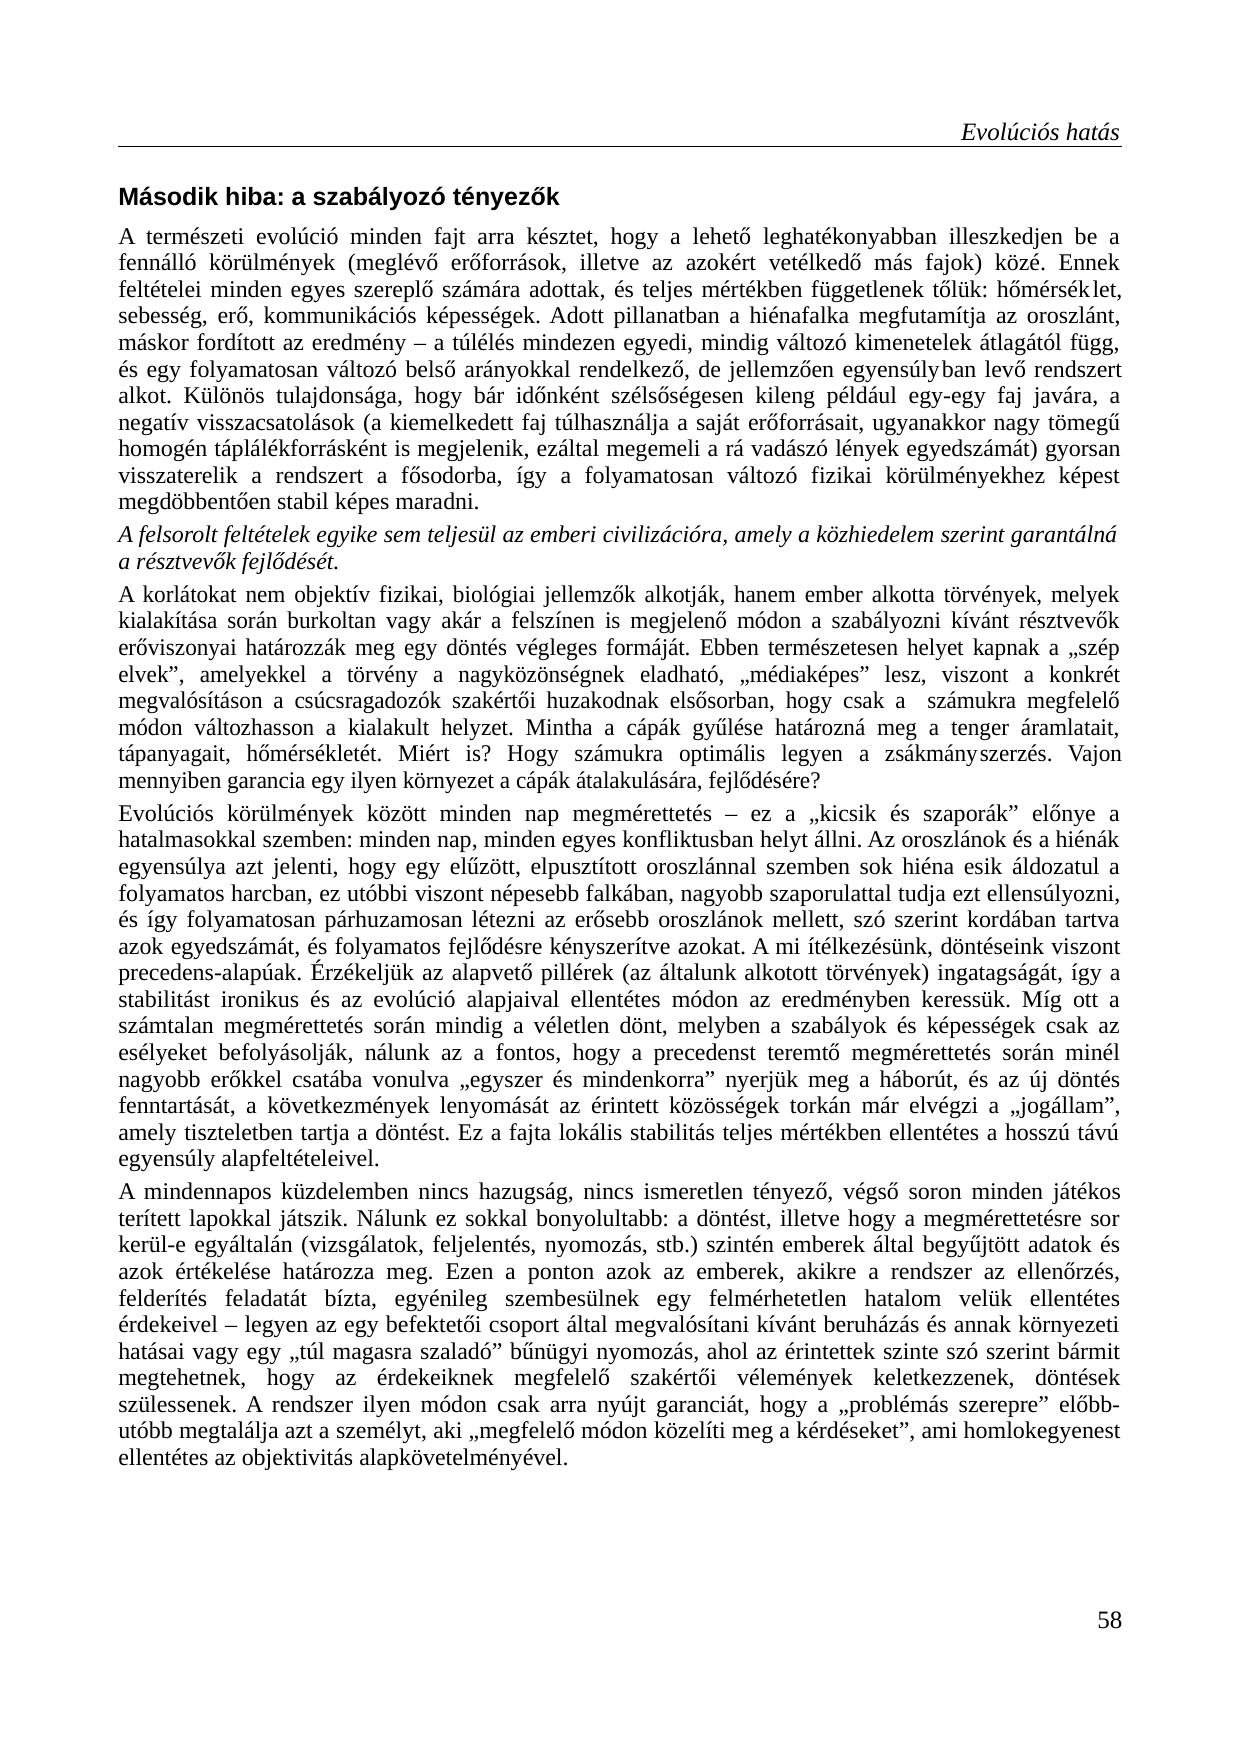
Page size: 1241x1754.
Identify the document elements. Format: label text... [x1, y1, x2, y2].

subtitle Második hiba: a szabályozó tényezők [118, 182, 1122, 210]
text A mindennapos küzdelemben nincs hazugság, nincs ismeretlen tényező, végső soron minden játékos terített lapokkal játszik. Nálunk ez sokkal bonyolultabb: a döntést, illetve hogy a megmérettetésre sor kerül-e egyáltalán (vizsgálatok, feljelentés, nyomozás, stb.) szintén emberek által begyűjtött adatok és azok értékelése határozza meg. Ezen a ponton azok az emberek, akikre a rendszer az ellenőrzés, felderítés feladatát bízta, egyénileg szembesülnek egy felmérhetetlen hatalom velük ellentétes érdekeivel – legyen az egy befektetői csoport által megvalósítani kívánt beruházás és annak környezeti hatásai vagy egy „túl magasra szaladó” bűnügyi nyomozás, ahol az érintettek szinte szó szerint bármit megtehetnek, hogy az érdekeiknek megfelelő szakértői vélemények keletkezzenek, döntések szülessenek. A rendszer ilyen módon csak arra nyújt garanciát, hogy a „problémás szerepre” előbb-utóbb megtalálja azt a személyt, aki „megfelelő módon közelíti meg a kérdéseket”, ami homlokegyenest ellentétes az objektivitás alapkövetelményével. [118, 1178, 1122, 1471]
text A felsorolt feltételek egyike sem teljesül az emberi civilizációra, amely a közhiedelem szerint garantálná a résztvevők fejlődését. [118, 521, 1122, 574]
text A korlátokat nem objektív fizikai, biológiai jellemzők alkotják, hanem ember alkotta törvények, melyek kialakítása során burkoltan vagy akár a felszínen is megjelenő módon a szabályozni kívánt résztvevők erőviszonyai határozzák meg egy döntés végleges formáját. Ebben természetesen helyet kapnak a „szép elvek”, amelyekkel a törvény a nagyközönségnek eladható, „médiaképes” lesz, viszont a konkrét megvalósításon a csúcsragadozók szakértői huzakodnak elsősorban, hogy csak a számukra megfelelő módon változhasson a kialakult helyzet. Mintha a cápák gyűlése határozná meg a tenger áramlatait, tápanyagait, hőmérsékletét. Miért is? Hogy számukra optimális legyen a zsákmány­szerzés. Vajon mennyiben garancia egy ilyen környezet a cápák átalakulására, fejlődésére? [118, 581, 1122, 793]
text A természeti evolúció minden fajt arra késztet, hogy a lehető leghatékonyabban illeszkedjen be a fennálló körülmények (meglévő erőforrások, illetve az azokért vetélkedő más fajok) közé. Ennek feltételei minden egyes szereplő számára adottak, és teljes mértékben függetlenek tőlük: hőmérsék­let, sebesség, erő, kommunikációs képességek. Adott pillanatban a hiénafalka megfutamítja az oroszlánt, máskor fordított az eredmény – a túlélés mindezen egyedi, mindig változó kimenetelek átlagától függ, és egy folyamatosan változó belső arányokkal rendelkező, de jellemzően egyensúly­ban levő rendszert alkot. Különös tulajdonsága, hogy bár időnként szélsőségesen kileng például egy-egy faj javára, a negatív visszacsatolások (a kiemelkedett faj túlhasználja a saját erőforrásait, ugyanakkor nagy tömegű homogén táplálékforrásként is megjelenik, ezáltal megemeli a rá vadászó lények egyedszámát) gyorsan visszaterelik a rendszert a fősodorba, így a folyamatosan változó fizikai körülményekhez képest megdöbbentően stabil képes maradni. [118, 223, 1122, 515]
text Evolúciós körülmények között minden nap megmérettetés – ez a „kicsik és szaporák” előnye a hatalmasokkal szemben: minden nap, minden egyes konfliktusban helyt állni. Az oroszlánok és a hiénák egyensúlya azt jelenti, hogy egy elűzött, elpusztított oroszlánnal szemben sok hiéna esik áldozatul a folyamatos harcban, ez utóbbi viszont népesebb falkában, nagyobb szaporulattal tudja ezt ellensúlyozni, és így folyamatosan párhuzamosan létezni az erősebb oroszlánok mellett, szó szerint kordában tartva azok egyedszámát, és folyamatos fejlődésre kényszerítve azokat. A mi ítélkezésünk, döntéseink viszont precedens-alapúak. Érzékeljük az alapvető pillérek (az általunk alkotott törvények) ingatagságát, így a stabilitást ironikus és az evolúció alapjaival ellentétes módon az eredményben keressük. Míg ott a számtalan megmérettetés során mindig a véletlen dönt, melyben a szabályok és képességek csak az esélyeket befolyásolják, nálunk az a fontos, hogy a precedenst teremtő megmérettetés során minél nagyobb erőkkel csatába vonulva „egyszer és mindenkorra” nyerjük meg a háborút, és az új döntés fenntartását, a következmények lenyomását az érintett közösségek torkán már elvégzi a „jogállam”, amely tiszteletben tartja a döntést. Ez a fajta lokális stabilitás teljes mértékben ellentétes a hosszú távú egyensúly alapfeltételeivel. [118, 800, 1122, 1172]
